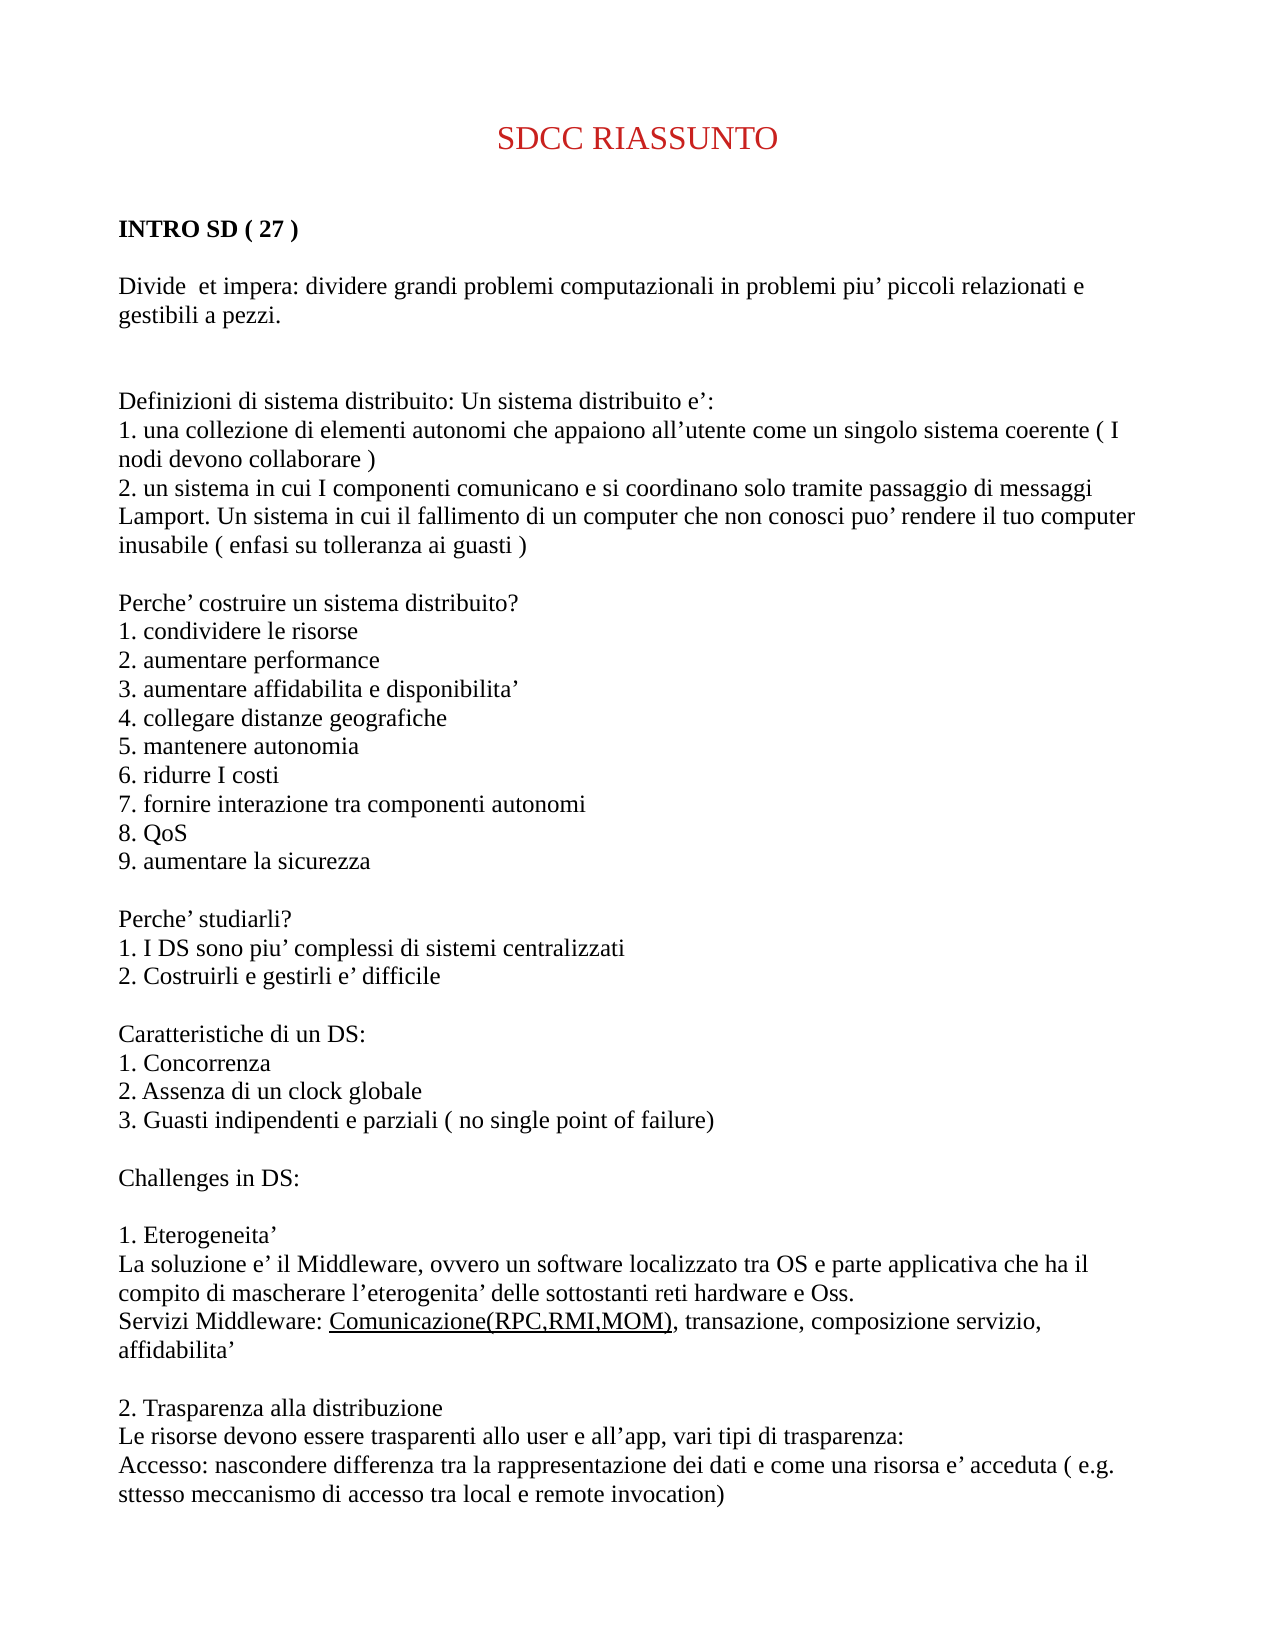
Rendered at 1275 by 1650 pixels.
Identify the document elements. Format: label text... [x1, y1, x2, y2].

text 3. Guasti indipendenti e parziali ( no single point of failure) [118, 1105, 1157, 1134]
text 6. ridurre I costi [118, 760, 1157, 789]
text Lamport. Un sistema in cui il fallimento di un computer che non conosci puo’ rendere il tuo computer inusabile ( enfasi su tolleranza ai guasti ) [118, 501, 1157, 559]
text Divide et impera: dividere grandi problemi computazionali in problemi piu’ piccoli relazionati e gestibili a pezzi. [118, 271, 1157, 329]
text Perche’ costruire un sistema distribuito? [118, 588, 1157, 616]
text Accesso: nascondere differenza tra la rappresentazione dei dati e come una risorsa e’ acceduta ( e.g. sttesso meccanismo di accesso tra local e remote invocation) [118, 1450, 1157, 1508]
text Caratteristiche di un DS: [118, 1019, 1157, 1048]
text SDCC RIASSUNTO [118, 118, 1157, 156]
text 2. un sistema in cui I componenti comunicano e si coordinano solo tramite passaggio di messaggi [118, 473, 1157, 501]
text 8. QoS [118, 818, 1157, 846]
text 2. Assenza di un clock globale [118, 1076, 1157, 1105]
text 4. collegare distanze geografiche [118, 703, 1157, 731]
text 2. Costruirli e gestirli e’ difficile [118, 961, 1157, 990]
text Le risorse devono essere trasparenti allo user e all’app, vari tipi di trasparenza: [118, 1421, 1157, 1450]
text Definizioni di sistema distribuito: Un sistema distribuito e’: [118, 386, 1157, 415]
text Perche’ studiarli? [118, 904, 1157, 933]
text 1. I DS sono piu’ complessi di sistemi centralizzati [118, 933, 1157, 961]
text 2. aumentare performance [118, 645, 1157, 674]
text 7. fornire interazione tra componenti autonomi [118, 789, 1157, 818]
text 1. Eterogeneita’ [118, 1220, 1157, 1249]
text 5. mantenere autonomia [118, 731, 1157, 760]
text 1. condividere le risorse [118, 616, 1157, 645]
text Challenges in DS: [118, 1163, 1157, 1191]
text 9. aumentare la sicurezza [118, 846, 1157, 875]
text La soluzione e’ il Middleware, ovvero un software localizzato tra OS e parte applicativa che ha il compito di mascherare l’eterogenita’ delle sottostanti reti hardware e Oss. [118, 1249, 1157, 1306]
text 1. Concorrenza [118, 1048, 1157, 1076]
text 2. Trasparenza alla distribuzione [118, 1393, 1157, 1421]
text 3. aumentare affidabilita e disponibilita’ [118, 674, 1157, 703]
text 1. una collezione di elementi autonomi che appaiono all’utente come un singolo sistema coerente ( I nodi devono collaborare ) [118, 415, 1157, 473]
text INTRO SD ( 27 ) [118, 214, 1157, 243]
text Servizi Middleware: Comunicazione(RPC,RMI,MOM), transazione, composizione servizio, affidabilita’ [118, 1306, 1157, 1364]
